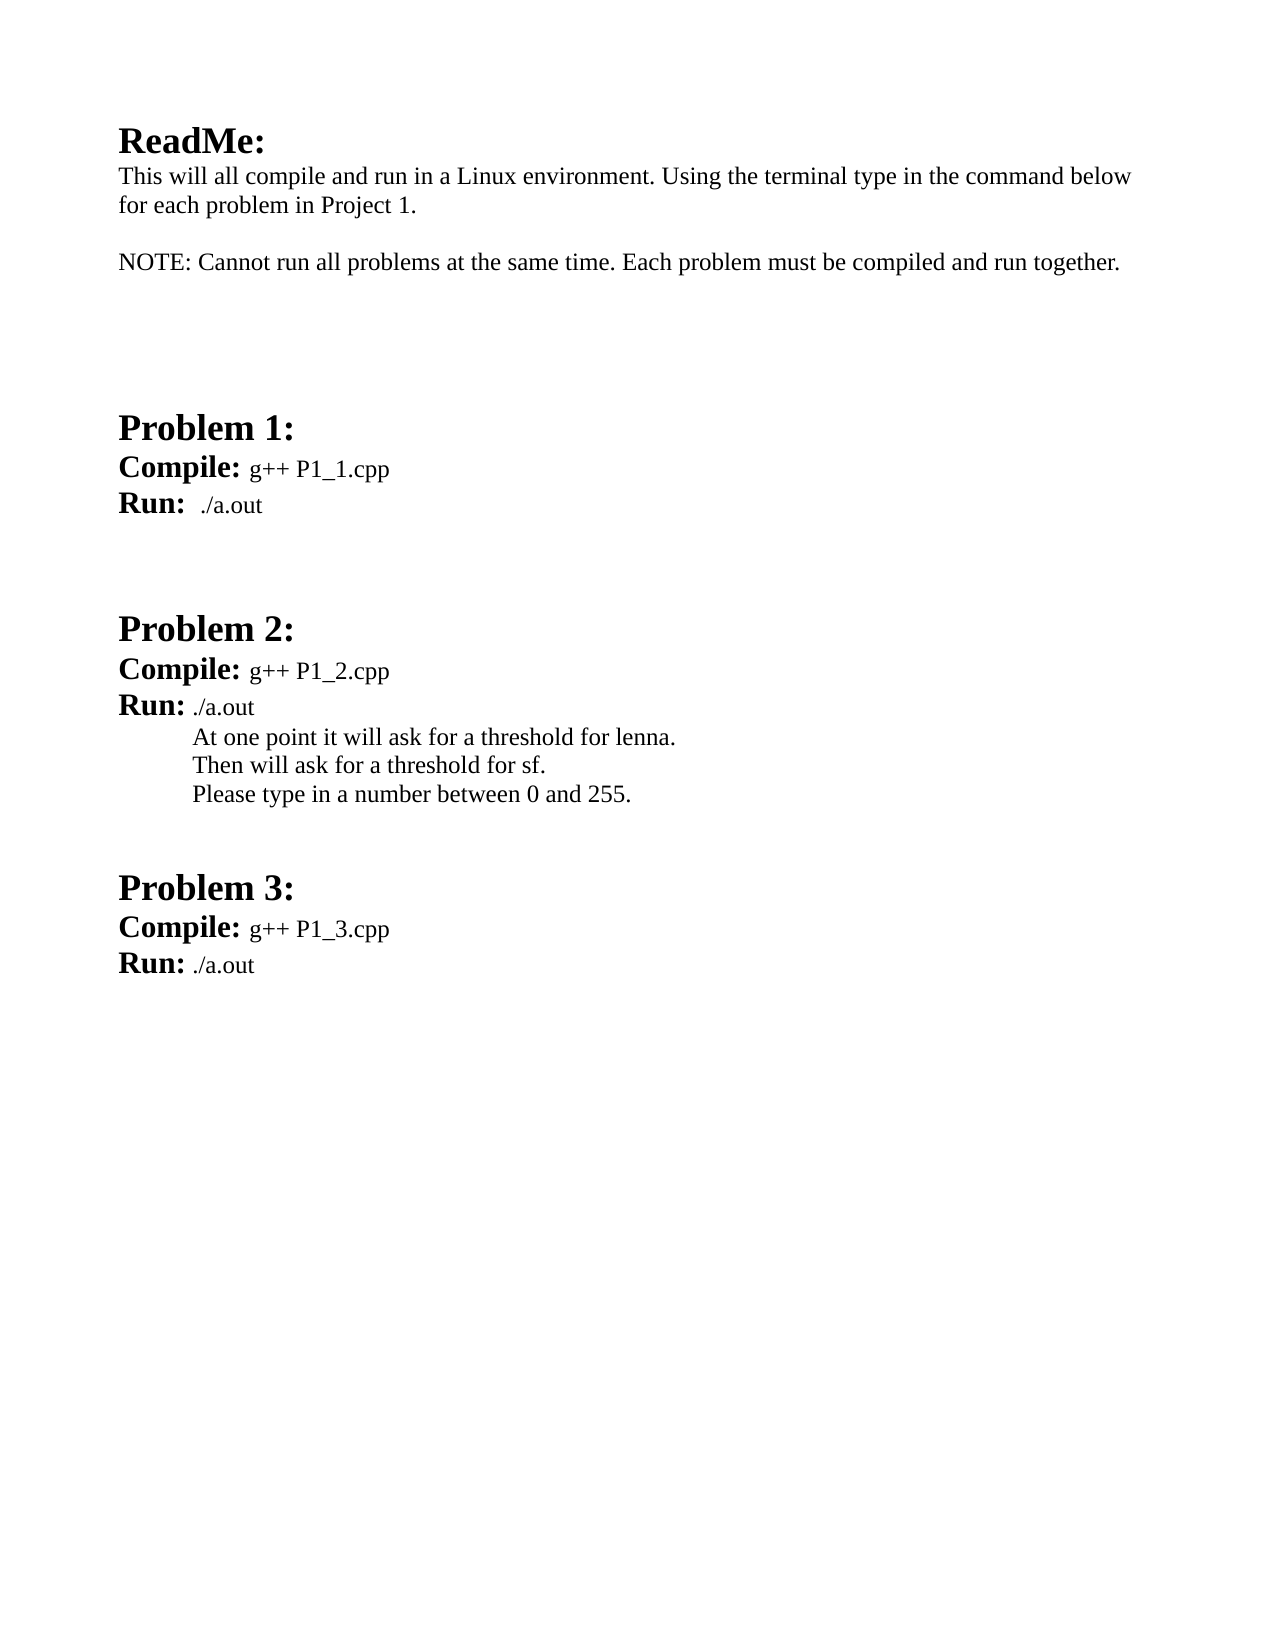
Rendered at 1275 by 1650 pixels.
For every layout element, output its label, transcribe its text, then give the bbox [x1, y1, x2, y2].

text This will all compile and run in a Linux environment. Using the terminal type in the command below for each problem in Project 1. [118, 161, 1157, 219]
text Run: ./a.out [118, 945, 1157, 981]
text Problem 1: [118, 406, 1157, 449]
text Run: ./a.out [118, 686, 1157, 722]
text At one point it will ask for a threshold for lenna. [118, 722, 1157, 751]
text Problem 2: [118, 607, 1157, 650]
text Compile: g++ P1_1.cpp [118, 449, 1157, 485]
text Problem 3: [118, 866, 1157, 909]
text Then will ask for a threshold for sf. [118, 751, 1157, 779]
text Please type in a number between 0 and 255. [118, 779, 1157, 808]
text Compile: g++ P1_3.cpp [118, 909, 1157, 945]
text NOTE: Cannot run all problems at the same time. Each problem must be compiled and run together. [118, 247, 1157, 276]
text Compile: g++ P1_2.cpp [118, 650, 1157, 686]
text ReadMe: [118, 118, 1157, 161]
text Run: ./a.out [118, 485, 1157, 549]
